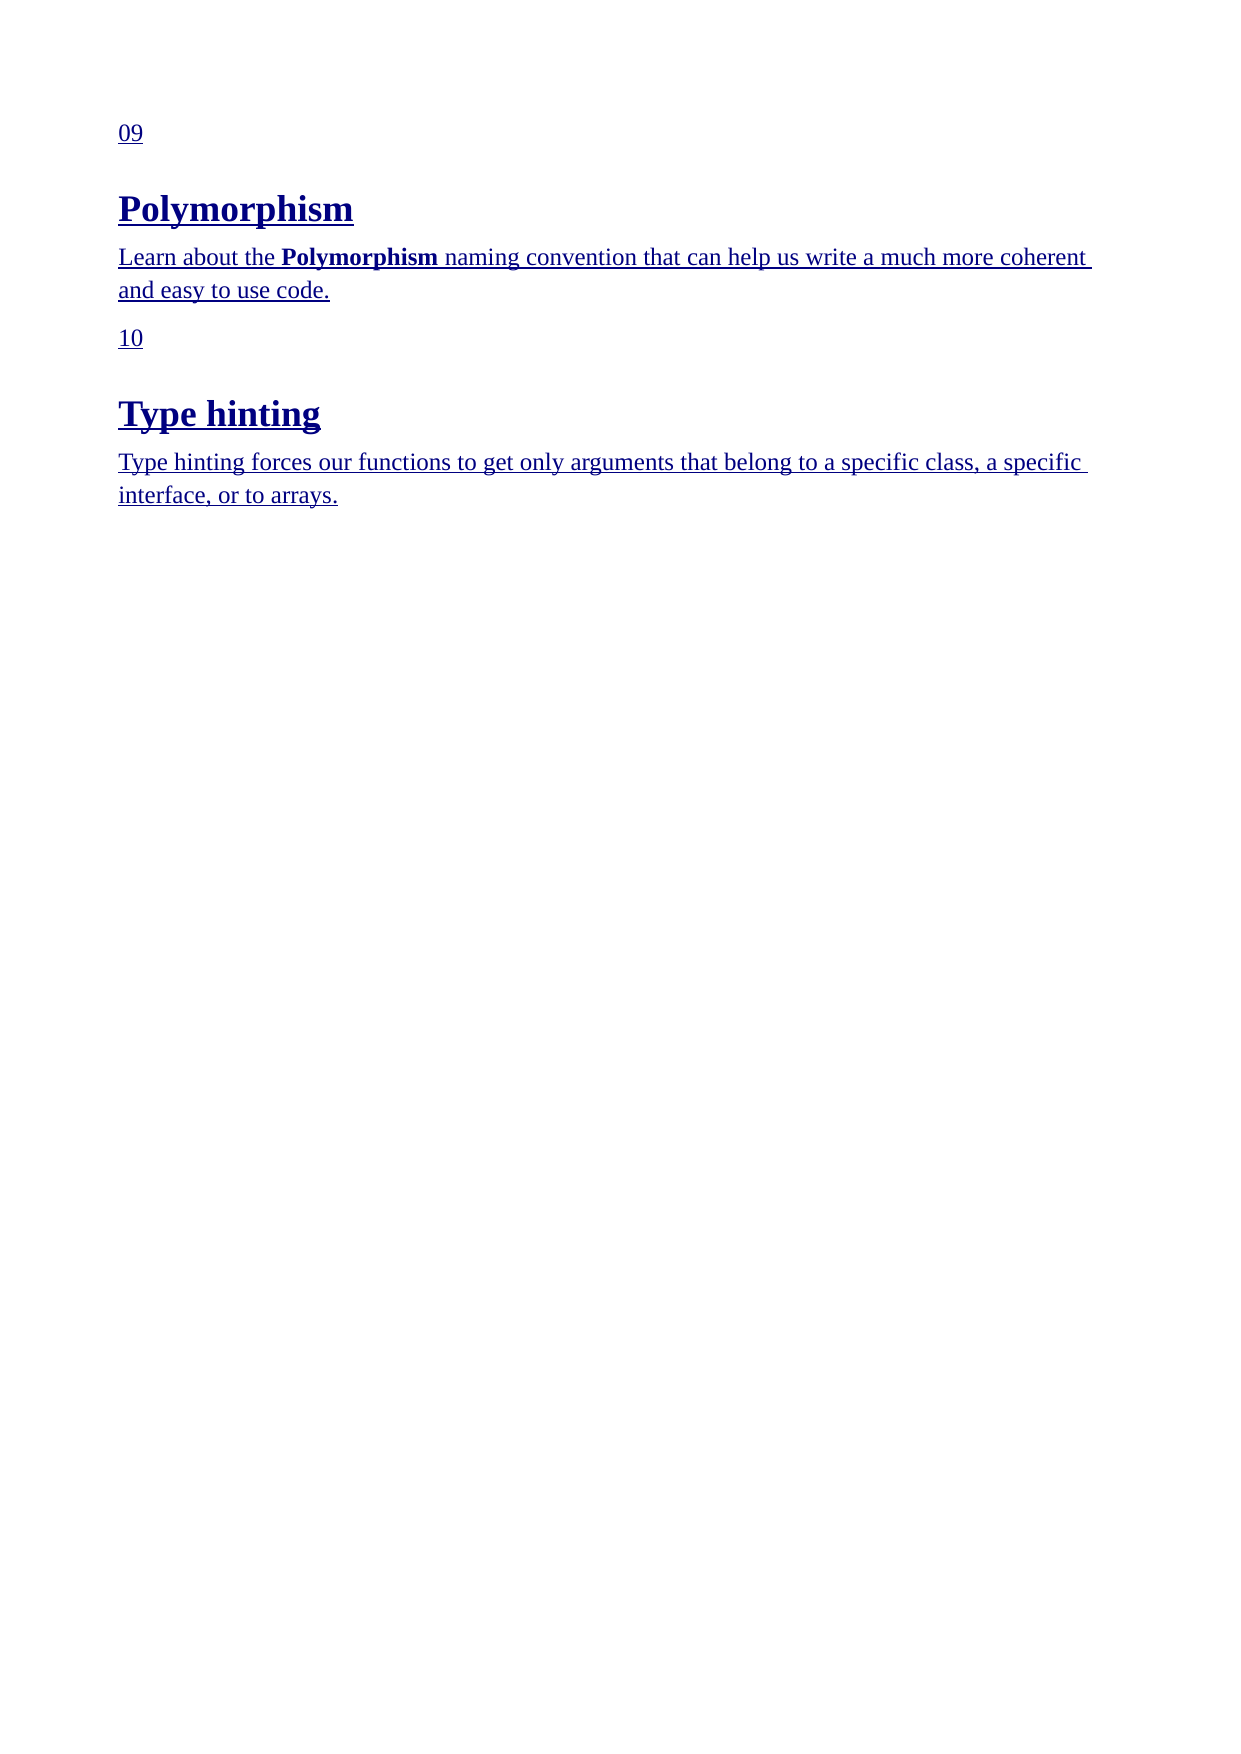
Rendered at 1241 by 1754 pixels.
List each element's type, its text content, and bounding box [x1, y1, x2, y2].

text 09 [118, 118, 1122, 147]
text Learn about the Polymorphism naming convention that can help us write a much more coherent and easy to use code. [118, 242, 1122, 304]
subtitle Polymorphism [118, 187, 1122, 230]
text 10 [118, 323, 1122, 352]
text Type hinting forces our functions to get only arguments that belong to a specific class, a specific interface, or to arrays. [118, 447, 1122, 509]
subtitle Type hinting [118, 391, 1122, 434]
